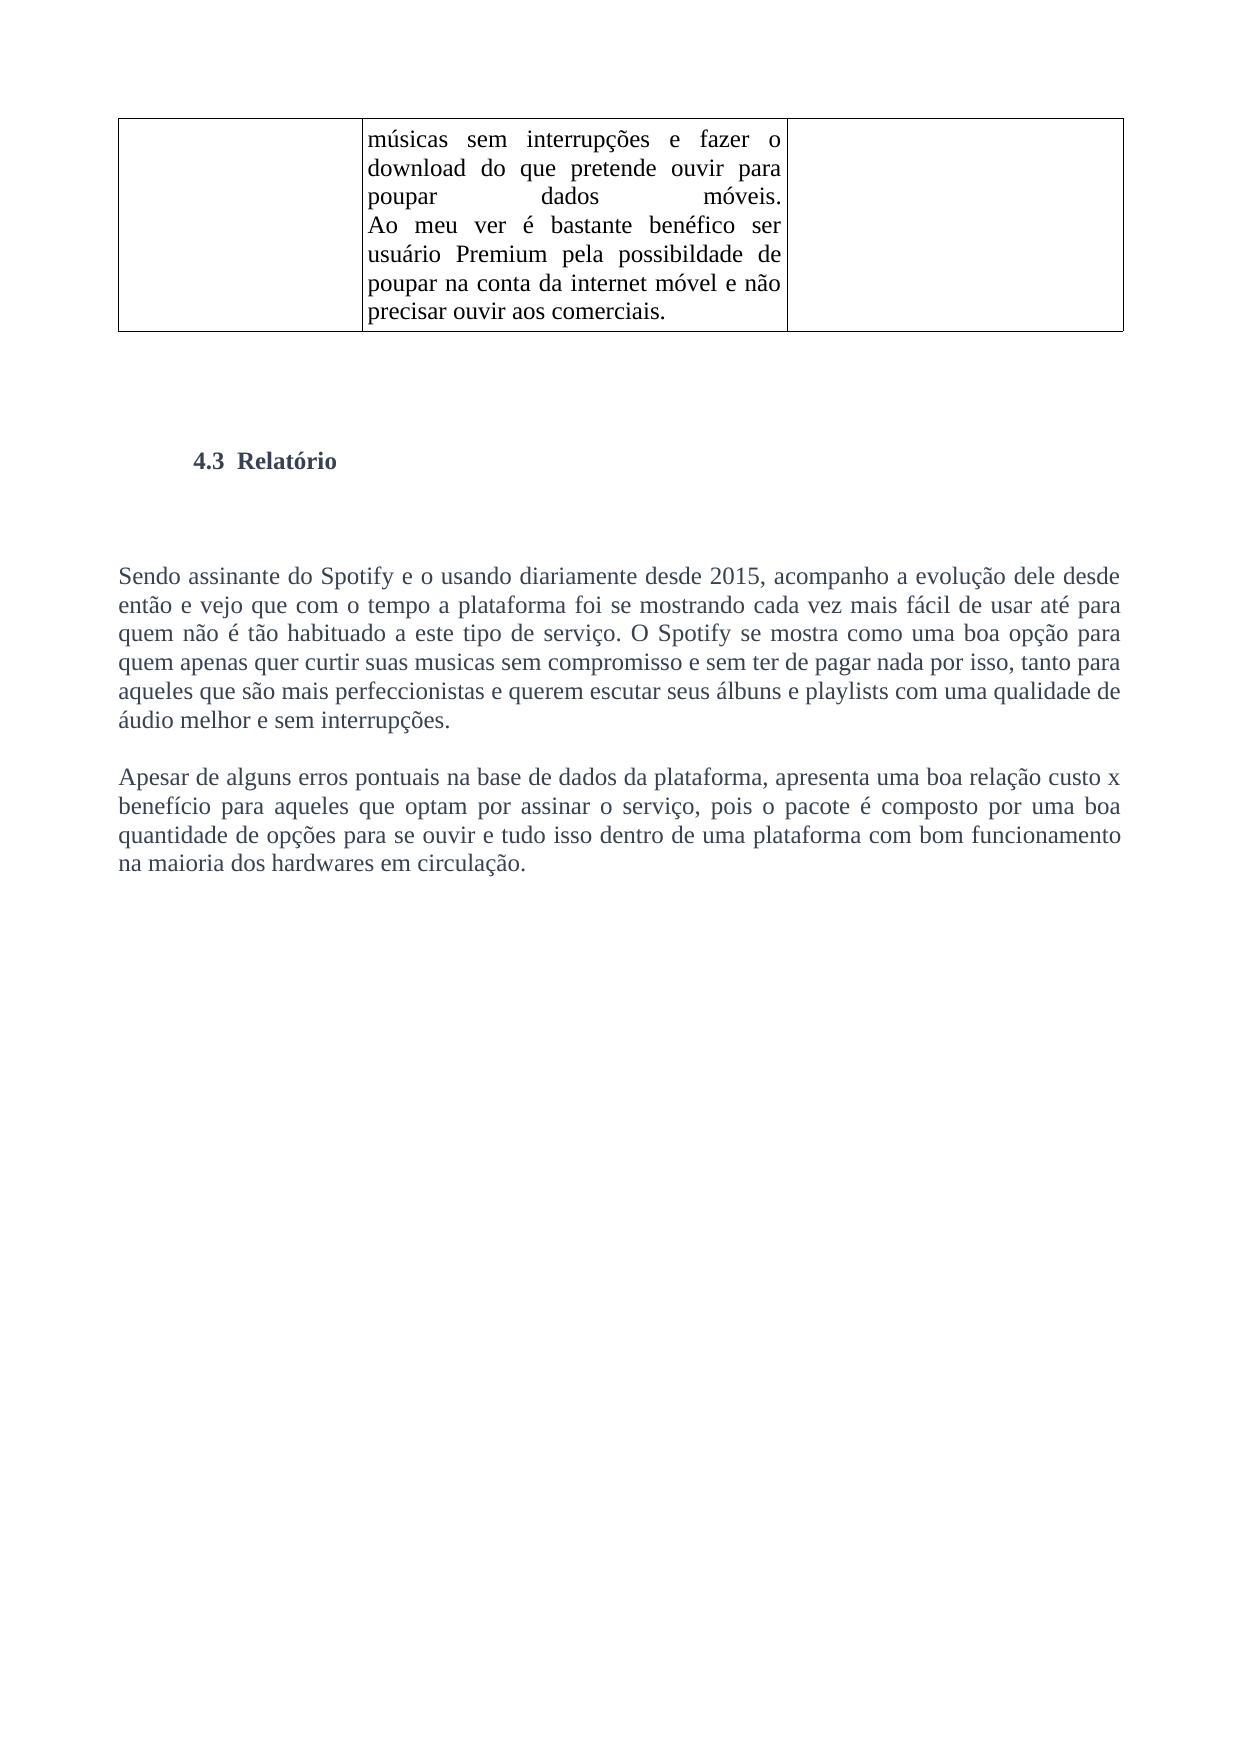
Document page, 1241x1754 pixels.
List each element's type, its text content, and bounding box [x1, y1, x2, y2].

table_cell [119, 119, 362, 331]
table_cell [788, 119, 1123, 331]
list Relatório [193, 446, 1122, 475]
text Apesar de alguns erros pontuais na base de dados da plataforma, apresenta uma boa relação custo x benefício para aqueles que optam por assinar o serviço, pois o pacote é composto por uma boa quantidade de opções para se ouvir e tudo isso dentro de uma plataforma com bom funcionamento na maioria dos hardwares em circulação. [118, 762, 1122, 877]
table_cell músicas sem interrupções e fazer o download do que pretende ouvir para poupar dados móveis. Ao meu ver é bastante benéfico ser usuário Premium pela possibildade de poupar na conta da internet móvel e não precisar ouvir aos comerciais. [363, 119, 787, 331]
text Sendo assinante do Spotify e o usando diariamente desde 2015, acompanho a evolução dele desde então e vejo que com o tempo a plataforma foi se mostrando cada vez mais fácil de usar até para quem não é tão habituado a este tipo de serviço. O Spotify se mostra como uma boa opção para quem apenas quer curtir suas musicas sem compromisso e sem ter de pagar nada por isso, tanto para aqueles que são mais perfeccionistas e querem escutar seus álbuns e playlists com uma qualidade de áudio melhor e sem interrupções. [118, 561, 1122, 733]
